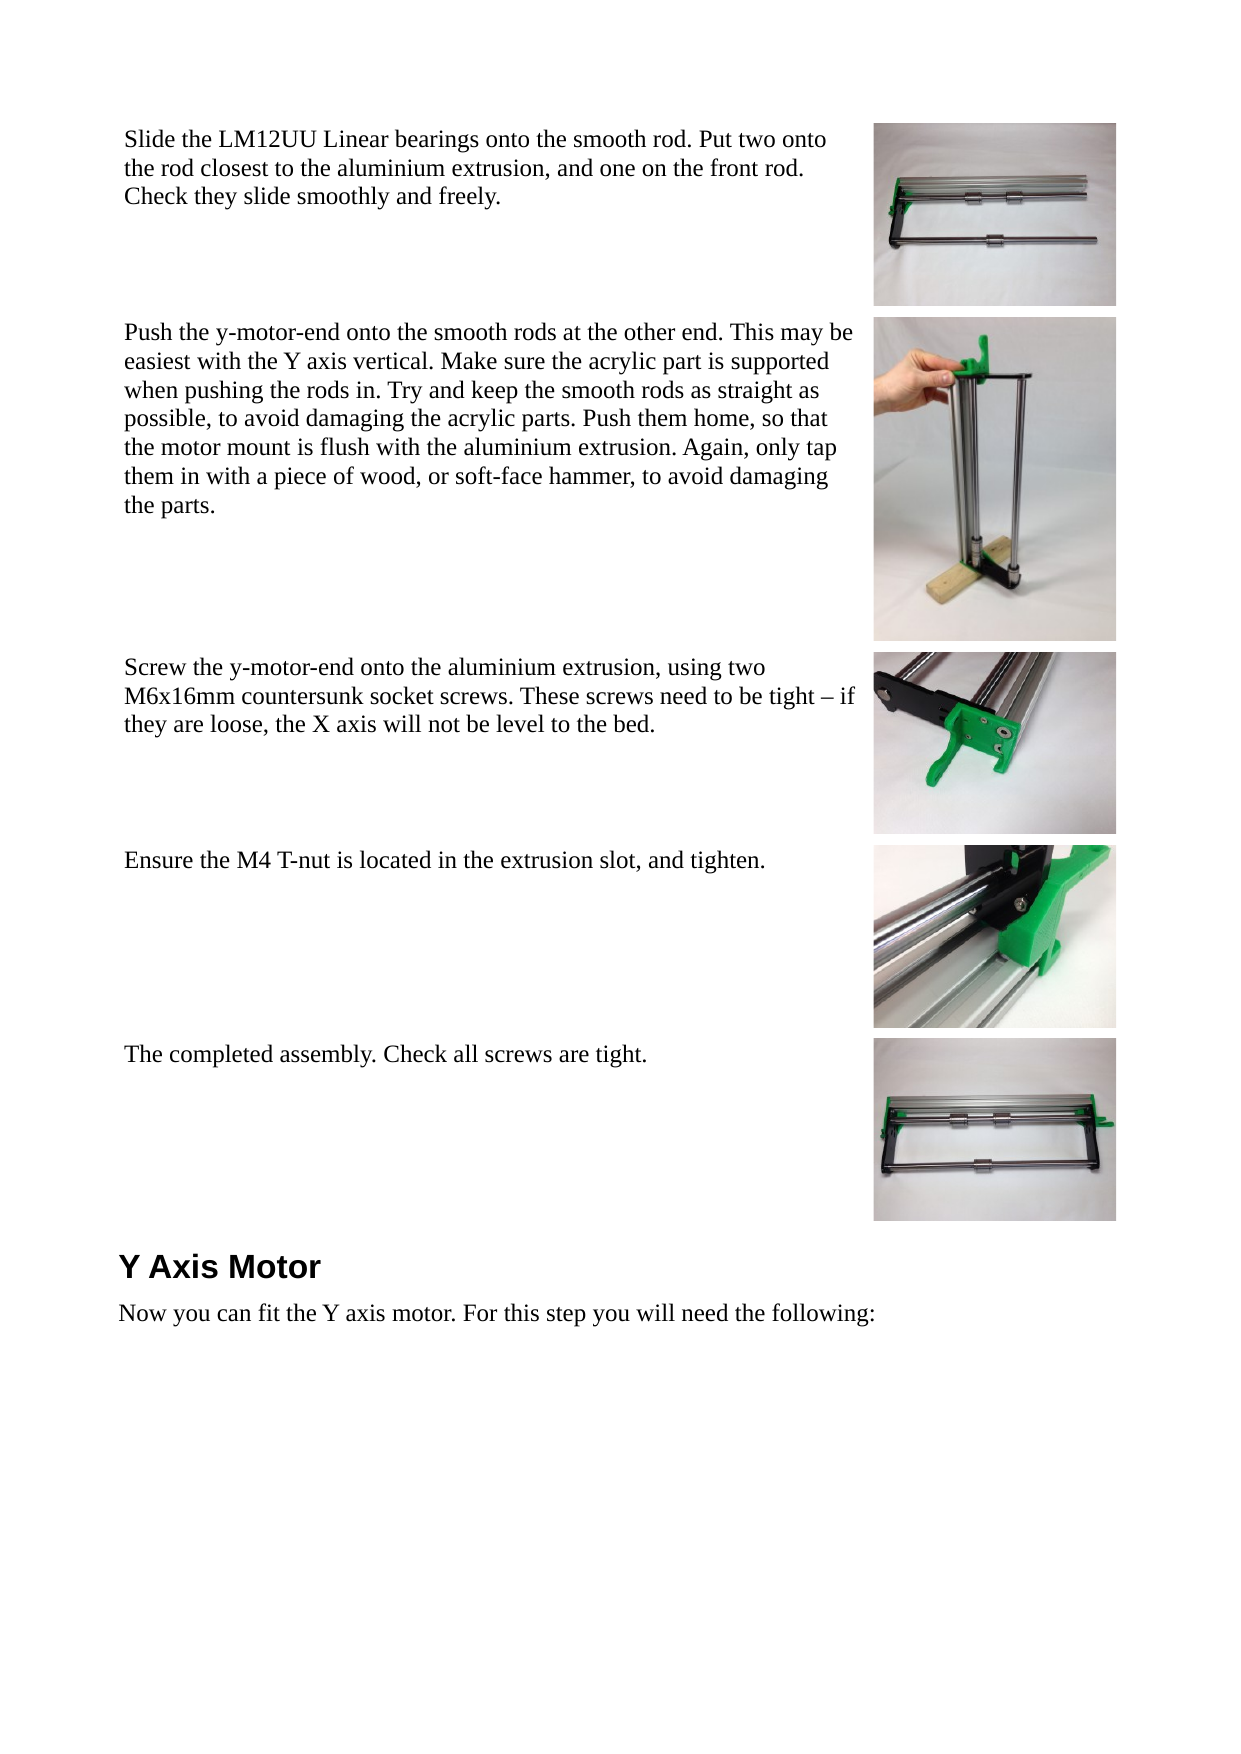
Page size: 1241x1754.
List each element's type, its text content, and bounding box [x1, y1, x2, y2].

table_cell [868, 840, 1122, 1033]
table_cell [868, 646, 1122, 839]
picture [873, 1038, 1117, 1221]
subtitle Y Axis Motor [118, 1247, 1122, 1286]
table_cell Slide the LM12UU Linear bearings onto the smooth rod. Put two onto the rod closest to the aluminium extrusion, and one on the front rod. Check they slide smoothly and freely. [118, 118, 868, 311]
table_cell Push the y-motor-end onto the smooth rods at the other end. This may be easiest with the Y axis vertical. Make sure the acrylic part is supported when pushing the rods in. Try and keep the smooth rods as straight as possible, to avoid damaging the acrylic parts. Push them home, so that the motor mount is flush with the aluminium extrusion. Again, only tap them in with a piece of wood, or soft-face hammer, to avoid damaging the parts. [118, 311, 868, 646]
table_cell Screw the y-motor-end onto the aluminium extrusion, using two M6x16mm countersunk socket screws. These screws need to be tight – if they are loose, the X axis will not be level to the bed. [118, 646, 868, 839]
table_cell [868, 1033, 1122, 1226]
picture [873, 317, 1117, 641]
picture [873, 652, 1117, 834]
table_cell [868, 311, 1122, 646]
picture [873, 845, 1117, 1028]
table_cell Ensure the M4 T-nut is located in the extrusion slot, and tighten. [118, 840, 868, 1033]
table_cell The completed assembly. Check all screws are tight. [118, 1033, 868, 1226]
picture [873, 123, 1117, 306]
table_cell [868, 118, 1122, 311]
text Now you can fit the Y axis motor. For this step you will need the following: [118, 1298, 1122, 1327]
